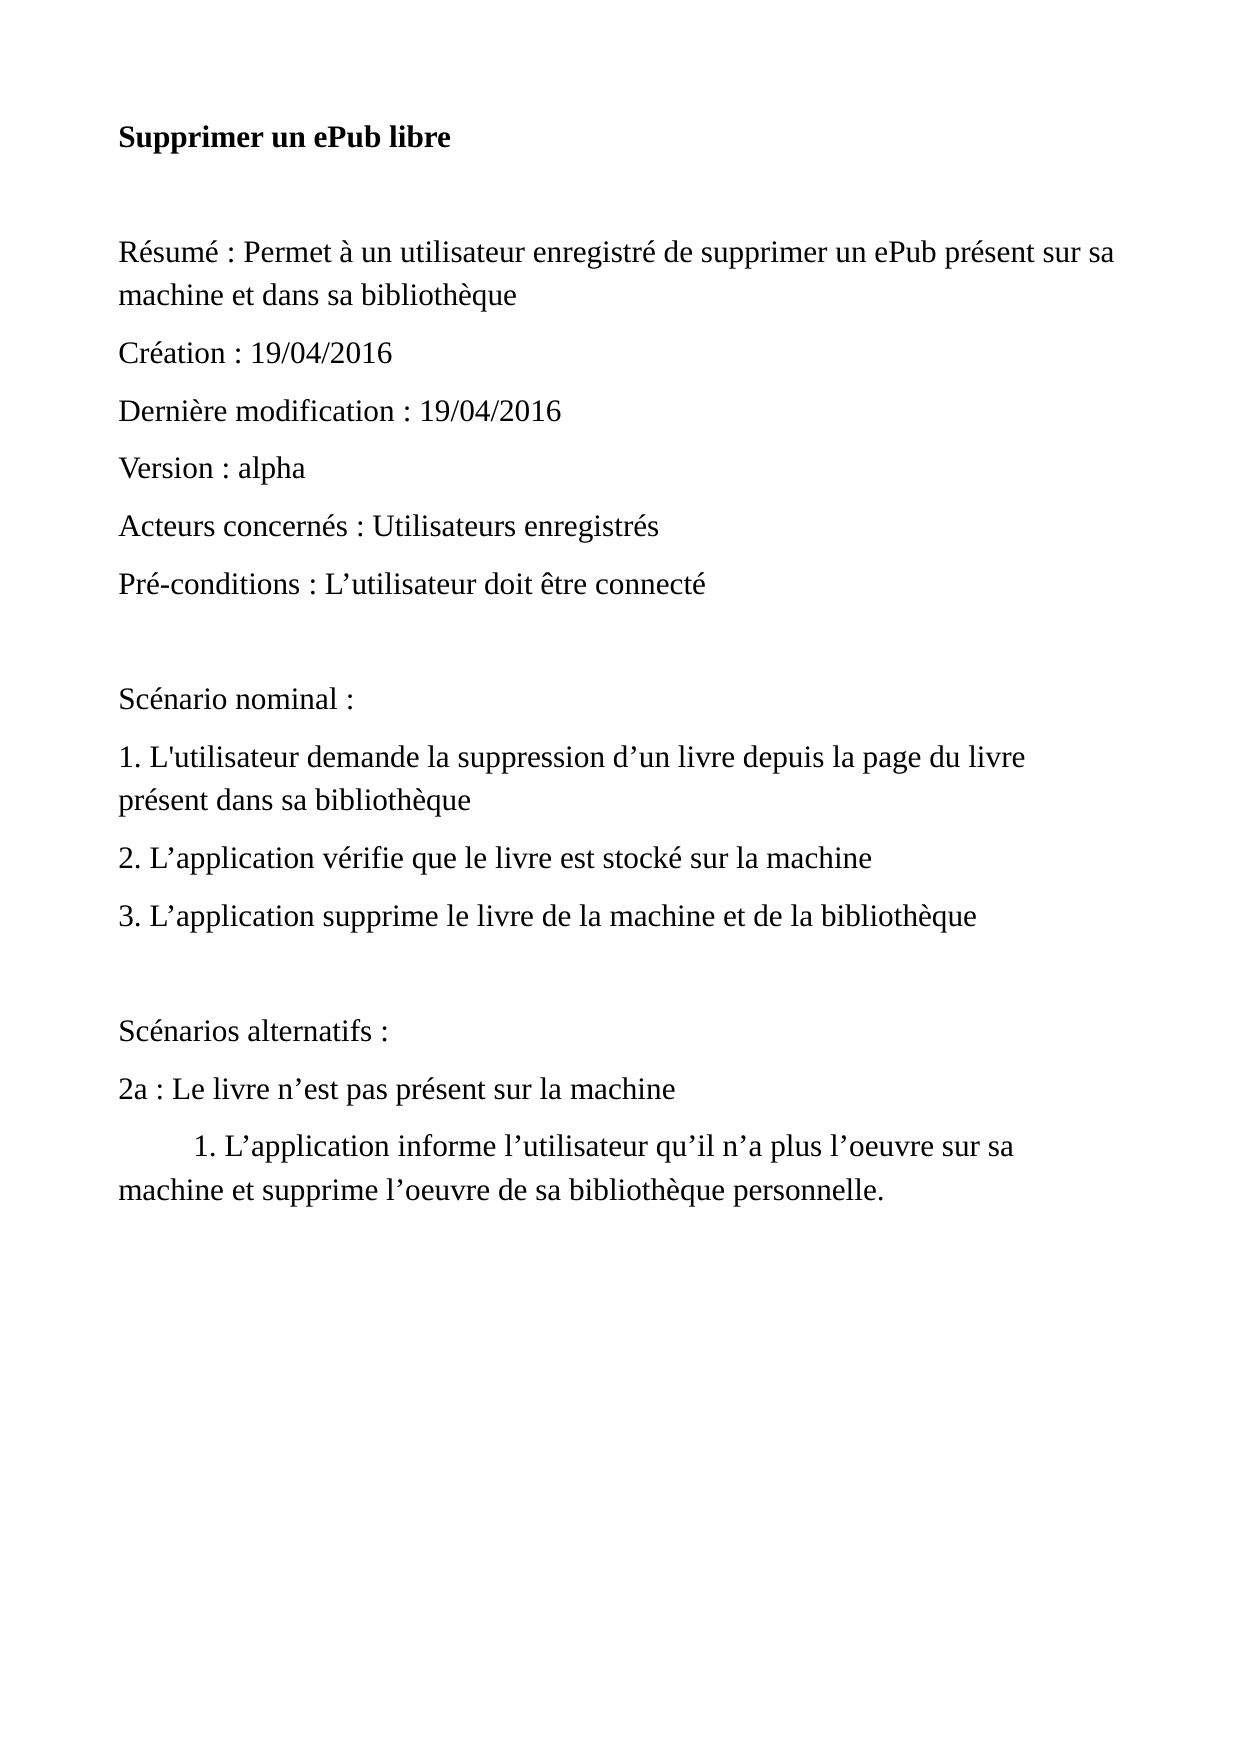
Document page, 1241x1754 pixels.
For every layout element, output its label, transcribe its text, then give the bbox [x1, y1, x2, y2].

text 3. L’application supprime le livre de la machine et de la bibliothèque [118, 897, 1122, 933]
text 2. L’application vérifie que le livre est stocké sur la machine [118, 839, 1122, 875]
text Résumé : Permet à un utilisateur enregistré de supprimer un ePub présent sur sa machine et dans sa bibliothèque [118, 233, 1122, 313]
text Supprimer un ePub libre [118, 118, 1122, 154]
text 2a : Le livre n’est pas présent sur la machine [118, 1070, 1122, 1106]
text Acteurs concernés : Utilisateurs enregistrés [118, 507, 1122, 543]
text Version : alpha [118, 450, 1122, 486]
text Création : 19/04/2016 [118, 334, 1122, 370]
text Scénario nominal : [118, 681, 1122, 717]
text 1. L’application informe l’utilisateur qu’il n’a plus l’oeuvre sur sa machine et supprime l’oeuvre de sa bibliothèque personnelle. [118, 1128, 1122, 1207]
text Dernière modification : 19/04/2016 [118, 392, 1122, 428]
text Pré-conditions : L’utilisateur doit être connecté [118, 565, 1122, 601]
text Scénarios alternatifs : [118, 1012, 1122, 1048]
text 1. L'utilisateur demande la suppression d’un livre depuis la page du livre présent dans sa bibliothèque [118, 738, 1122, 817]
